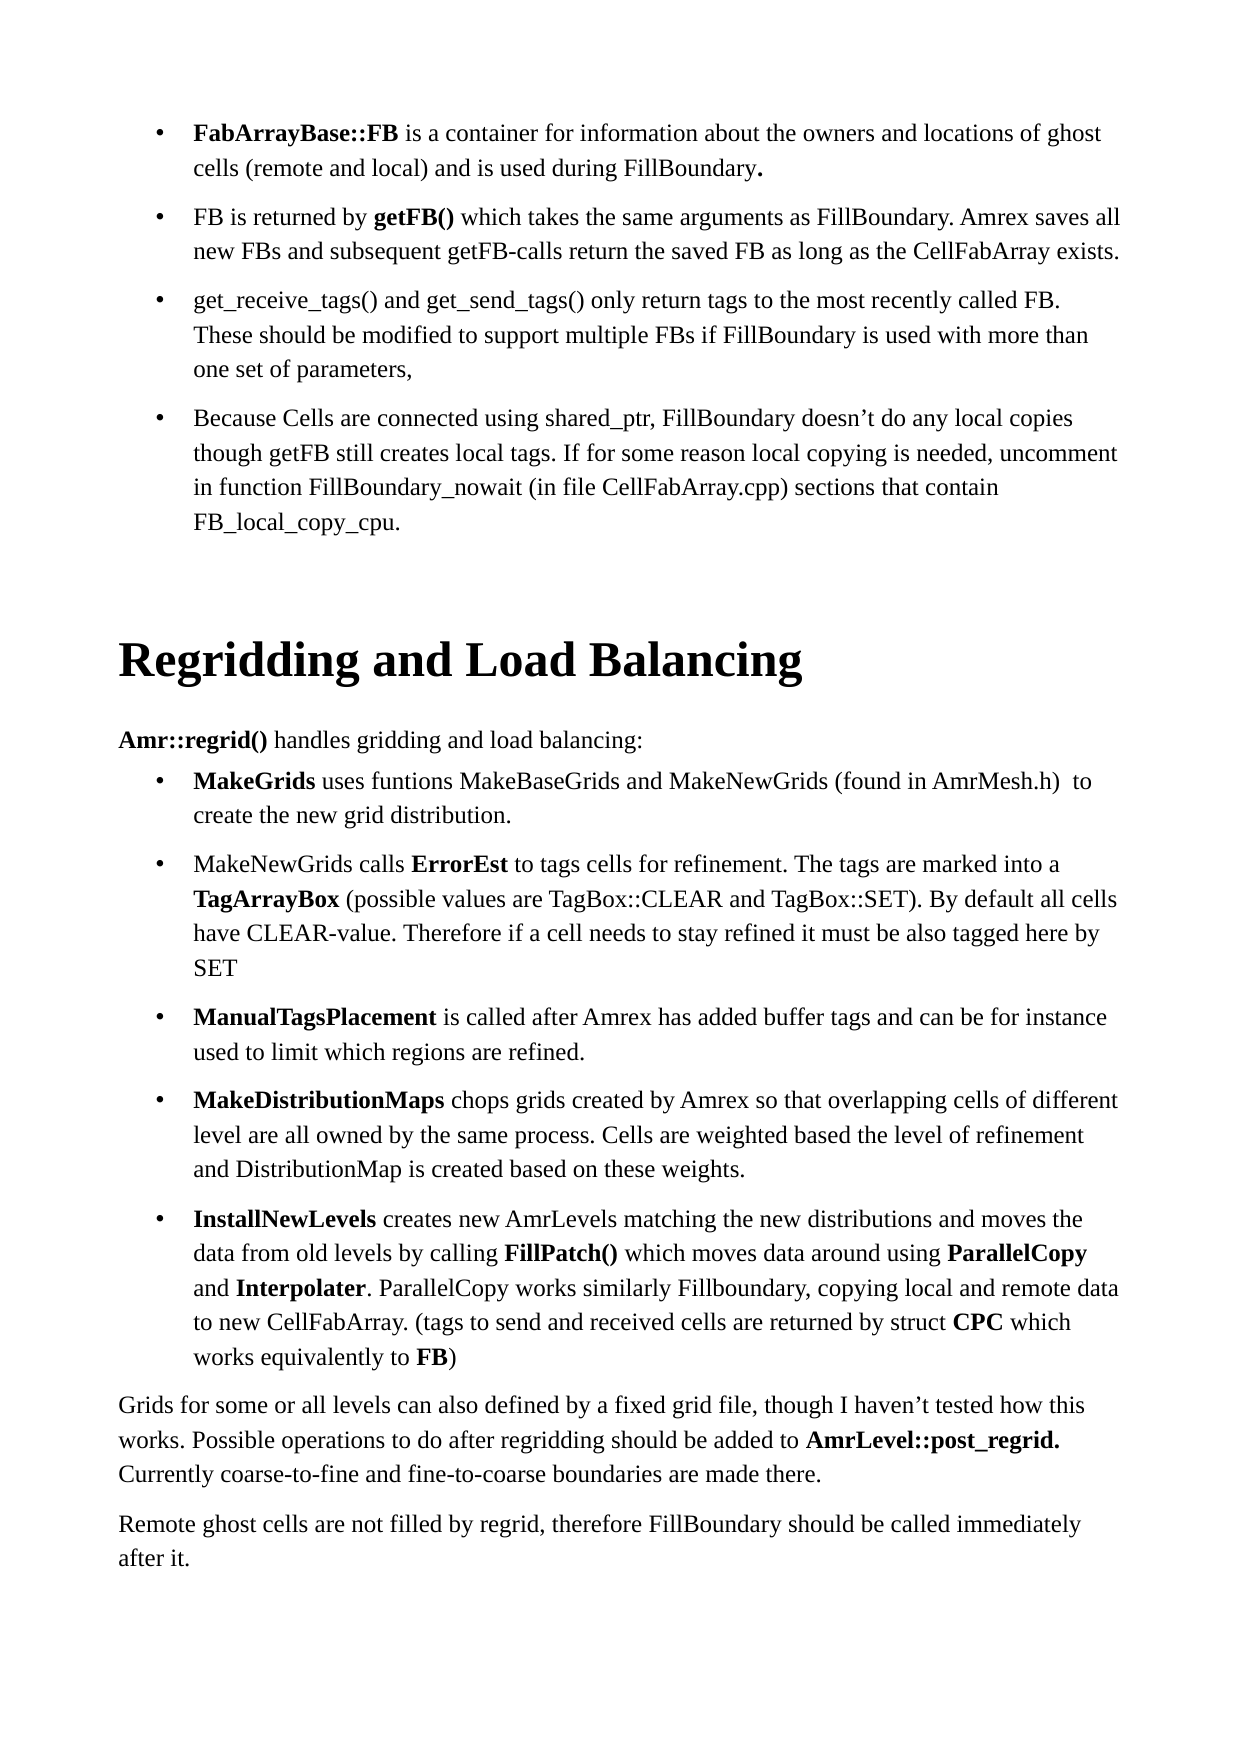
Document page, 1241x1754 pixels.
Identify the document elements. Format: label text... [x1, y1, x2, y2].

list Because Cells are connected using shared_ptr, FillBoundary doesn’t do any local copies though getFB still creates local tags. If for some reason local copying is needed, uncomment in function FillBoundary_nowait (in file CellFabArray.cpp) sections that contain FB_local_copy_cpu. [156, 403, 1122, 535]
text Grids for some or all levels can also defined by a fixed grid file, though I haven’t tested how this works. Possible operations to do after regridding should be added to AmrLevel::post_regrid. Currently coarse-to-fine and fine-to-coarse boundaries are made there. [118, 1391, 1122, 1488]
text Remote ghost cells are not filled by regrid, therefore FillBoundary should be called immediately after it. [118, 1509, 1122, 1572]
list MakeNewGrids calls ErrorEst to tags cells for refinement. The tags are marked into a TagArrayBox (possible values are TagBox::CLEAR and TagBox::SET). By default all cells have CLEAR-value. Therefore if a cell needs to stay refined it must be also tagged here by SET [156, 849, 1122, 982]
list FB is returned by getFB() which takes the same arguments as FillBoundary. Amrex saves all new FBs and subsequent getFB-calls return the saved FB as long as the CellFabArray exists. [156, 202, 1122, 265]
list ManualTagsPlacement is called after Amrex has added buffer tags and can be for instance used to limit which regions are refined. [156, 1002, 1122, 1065]
subtitle Amr::regrid() handles gridding and load balancing: [118, 725, 1122, 753]
list MakeGrids uses funtions MakeBaseGrids and MakeNewGrids (found in AmrMesh.h) to create the new grid distribution. [156, 766, 1122, 829]
list InstallNewLevels creates new AmrLevels matching the new distributions and moves the data from old levels by calling FillPatch() which moves data around using ParallelCopy and Interpolater. ParallelCopy works similarly Fillboundary, copying local and remote data to new CellFabArray. (tags to send and received cells are returned by struct CPC which works equivalently to FB) [156, 1204, 1122, 1370]
list MakeDistributionMaps chops grids created by Amrex so that overlapping cells of different level are all owned by the same process. Cells are weighted based the level of refinement and DistributionMap is created based on these weights. [156, 1086, 1122, 1183]
subtitle Regridding and Load Balancing [118, 630, 1122, 687]
list get_receive_tags() and get_send_tags() only return tags to the most recently called FB. These should be modified to support multiple FBs if FillBoundary is used with more than one set of parameters, [156, 285, 1122, 383]
list FabArrayBase::FB is a container for information about the owners and locations of ghost cells (remote and local) and is used during FillBoundary. [156, 118, 1122, 181]
